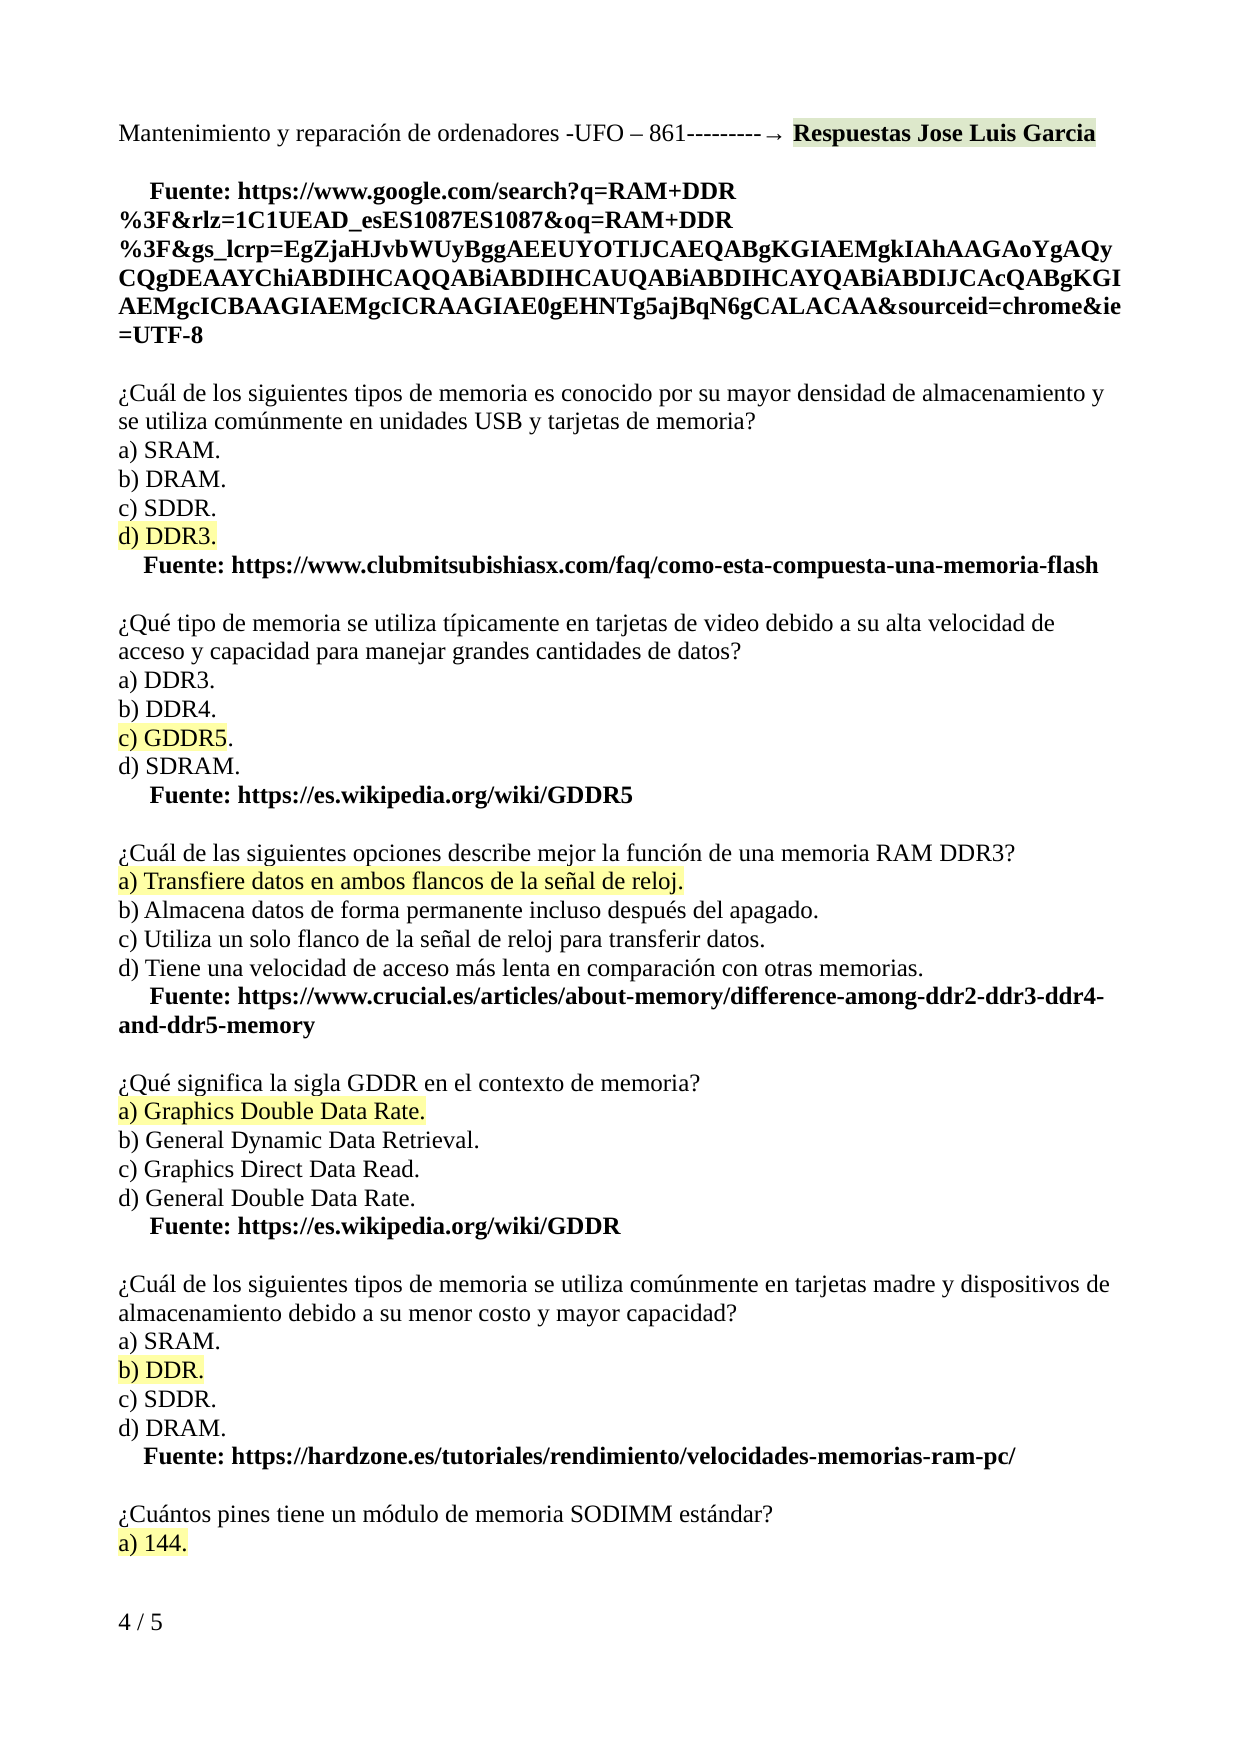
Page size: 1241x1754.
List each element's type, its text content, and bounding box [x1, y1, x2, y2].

text c) SDDR. [118, 1384, 1122, 1413]
text Fuente: https://www.clubmitsubishiasx.com/faq/como-esta-compuesta-una-memoria-flash [118, 550, 1122, 579]
text b) DDR. [118, 1355, 1122, 1384]
text Fuente: https://es.wikipedia.org/wiki/GDDR5 [118, 780, 1122, 809]
text Fuente: https://www.crucial.es/articles/about-memory/difference-among-ddr2-ddr3-ddr4-and-ddr5-memory [118, 981, 1122, 1039]
text ¿Cuál de las siguientes opciones describe mejor la función de una memoria RAM DDR3? [118, 838, 1122, 866]
text d) General Double Data Rate. [118, 1183, 1122, 1211]
text b) Almacena datos de forma permanente incluso después del apagado. [118, 895, 1122, 924]
text c) GDDR5. [118, 723, 1122, 751]
text a) 144. [118, 1528, 1122, 1556]
text d) SDRAM. [118, 751, 1122, 780]
text ¿Cuál de los siguientes tipos de memoria se utiliza comúnmente en tarjetas madre y dispositivos de almacenamiento debido a su menor costo y mayor capacidad? [118, 1269, 1122, 1326]
text a) Transfiere datos en ambos flancos de la señal de reloj. [118, 866, 1122, 895]
text a) SRAM. [118, 435, 1122, 464]
text ¿Cuál de los siguientes tipos de memoria es conocido por su mayor densidad de almacenamiento y se utiliza comúnmente en unidades USB y tarjetas de memoria? [118, 378, 1122, 435]
text d) DRAM. [118, 1413, 1122, 1441]
text ¿Qué significa la sigla GDDR en el contexto de memoria? [118, 1068, 1122, 1096]
text c) SDDR. [118, 493, 1122, 521]
text Fuente: https://es.wikipedia.org/wiki/GDDR [118, 1211, 1122, 1240]
text a) DDR3. [118, 665, 1122, 694]
text c) Utiliza un solo flanco de la señal de reloj para transferir datos. [118, 924, 1122, 953]
text Fuente: https://hardzone.es/tutoriales/rendimiento/velocidades-memorias-ram-pc/ [118, 1441, 1122, 1470]
text a) Graphics Double Data Rate. [118, 1096, 1122, 1125]
text ¿Cuántos pines tiene un módulo de memoria SODIMM estándar? [118, 1499, 1122, 1528]
text ¿Qué tipo de memoria se utiliza típicamente en tarjetas de video debido a su alta velocidad de acceso y capacidad para manejar grandes cantidades de datos? [118, 608, 1122, 665]
text b) DRAM. [118, 464, 1122, 493]
text c) Graphics Direct Data Read. [118, 1154, 1122, 1183]
text d) DDR3. [118, 521, 1122, 550]
text b) General Dynamic Data Retrieval. [118, 1125, 1122, 1154]
text Fuente: https://www.google.com/search?q=RAM+DDR%3F&rlz=1C1UEAD_esES1087ES1087&oq=RAM+DDR%3F&gs_lcrp=EgZjaHJvbWUyBggAEEUYOTIJCAEQABgKGIAEMgkIAhAAGAoYgAQyCQgDEAAYChiABDIHCAQQABiABDIHCAUQABiABDIHCAYQABiABDIJCAcQABgKGIAEMgcICBAAGIAEMgcICRAAGIAE0gEHNTg5ajBqN6gCALACAA&sourceid=chrome&ie=UTF-8 [118, 176, 1122, 349]
text d) Tiene una velocidad de acceso más lenta en comparación con otras memorias. [118, 953, 1122, 981]
text b) DDR4. [118, 694, 1122, 723]
text a) SRAM. [118, 1326, 1122, 1355]
